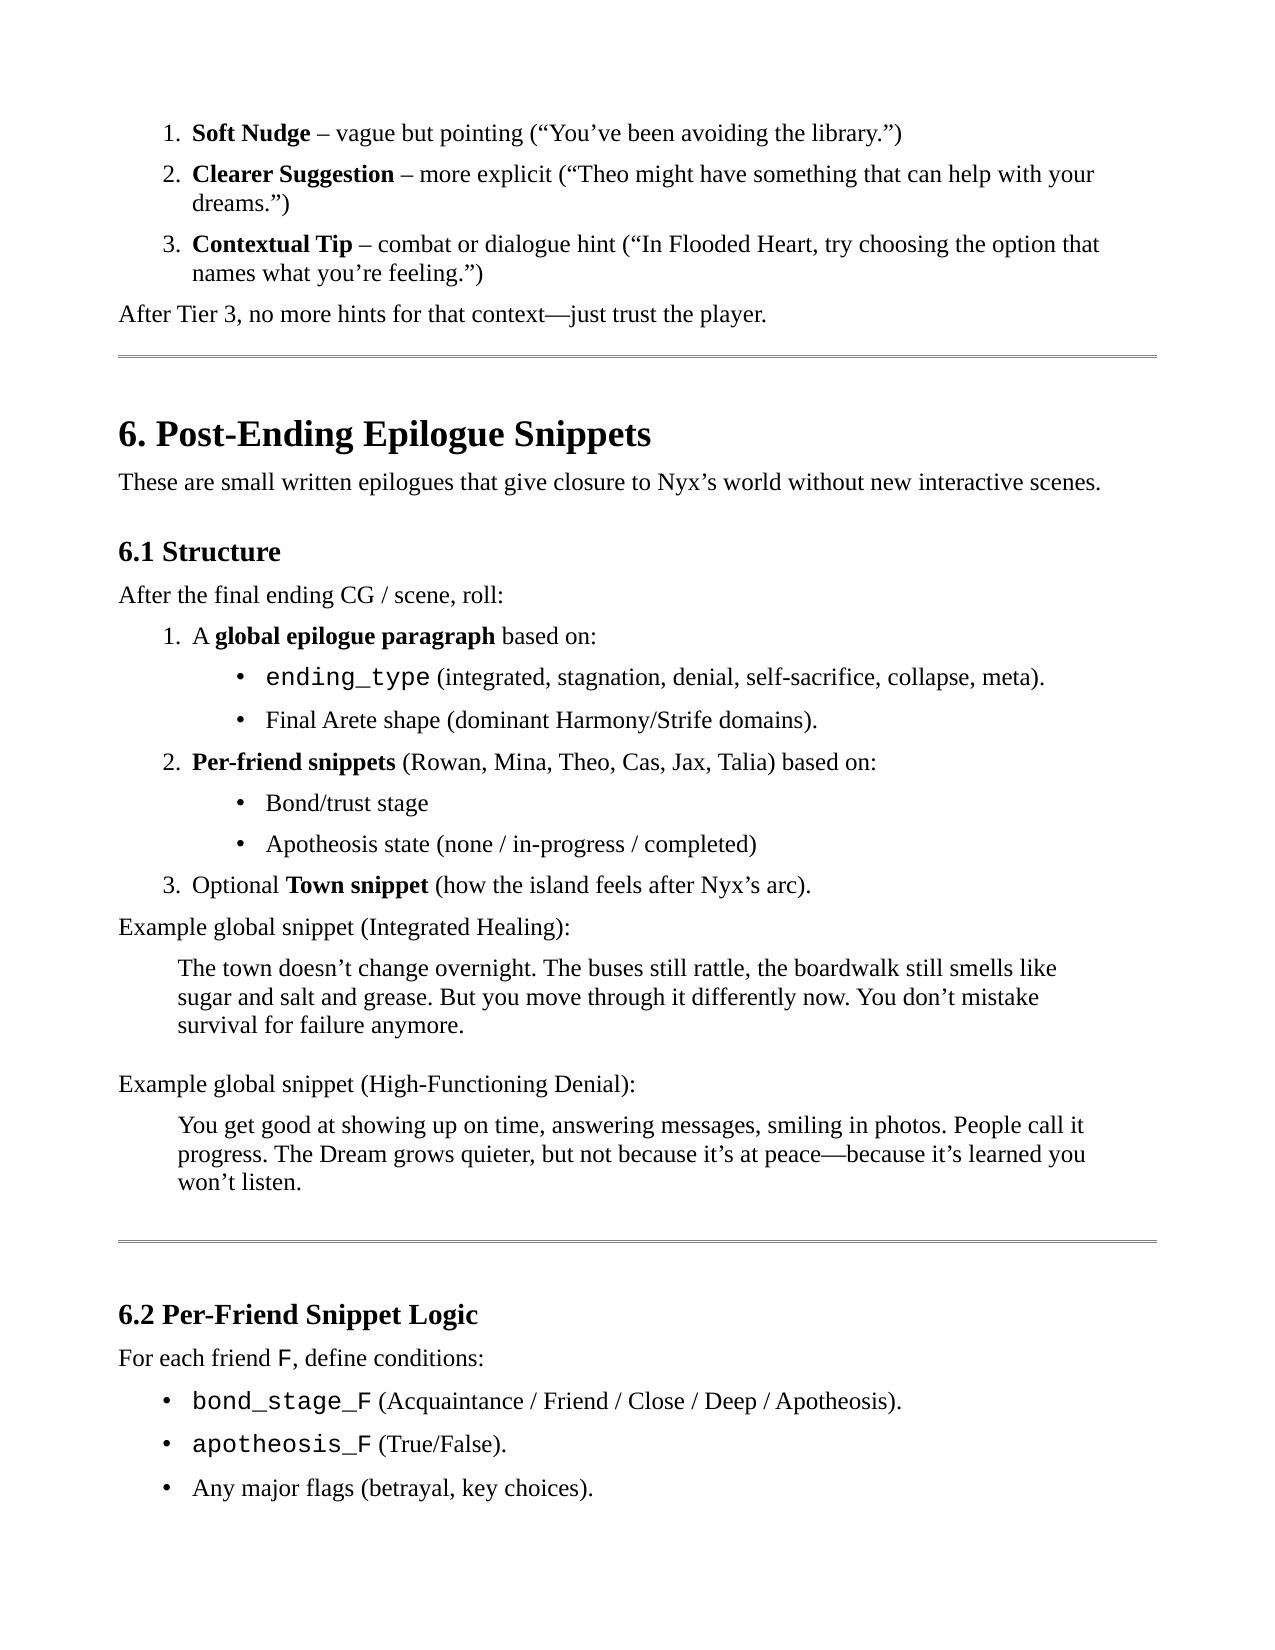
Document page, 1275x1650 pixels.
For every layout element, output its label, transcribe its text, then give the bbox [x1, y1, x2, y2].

list Per-friend snippets (Rowan, Mina, Theo, Cas, Jax, Talia) based on: [162, 747, 1157, 776]
list Final Arete shape (dominant Harmony/Strife domains). [236, 706, 1157, 734]
text The town doesn’t change overnight. The buses still rattle, the boardwalk still smells like sugar and salt and grease. But you move through it differently now. You don’t mistake survival for failure anymore. [177, 953, 1098, 1039]
subtitle 6.1 Structure [118, 534, 1157, 567]
list Soft Nudge – vague but pointing (“You’ve been avoiding the library.”) [162, 118, 1157, 147]
text After the final ending CG / scene, roll: [118, 580, 1157, 608]
text You get good at showing up on time, answering messages, smiling in photos. People call it progress. The Dream grows quieter, but not because it’s at peace—because it’s learned you won’t listen. [177, 1110, 1098, 1196]
subtitle 6.2 Per-Friend Snippet Logic [118, 1297, 1157, 1330]
list bond_stage_F (Acquaintance / Friend / Close / Deep / Apotheosis). [162, 1386, 1157, 1417]
text After Tier 3, no more hints for that context—just trust the player. [118, 299, 1157, 328]
list Apotheosis state (none / in-progress / completed) [236, 829, 1157, 858]
list ending_type (integrated, stagnation, denial, self-sacrifice, collapse, meta). [236, 662, 1157, 693]
list A global epilogue paragraph based on: [162, 621, 1157, 650]
text Example global snippet (Integrated Healing): [118, 912, 1157, 941]
list Clearer Suggestion – more explicit (“Theo might have something that can help with your dreams.”) [162, 159, 1157, 217]
text For each friend F, define conditions: [118, 1343, 1157, 1374]
list Optional Town snippet (how the island feels after Nyx’s arc). [162, 871, 1157, 899]
text Example global snippet (High-Functioning Denial): [118, 1069, 1157, 1097]
list Contextual Tip – combat or dialogue hint (“In Flooded Heart, try choosing the option that names what you’re feeling.”) [162, 229, 1157, 287]
list Bond/trust stage [236, 788, 1157, 817]
list Any major flags (betrayal, key choices). [162, 1473, 1157, 1502]
subtitle 6. Post-Ending Epilogue Snippets [118, 412, 1157, 455]
list apotheosis_F (True/False). [162, 1429, 1157, 1460]
text These are small written epilogues that give closure to Nyx’s world without new interactive scenes. [118, 467, 1157, 496]
